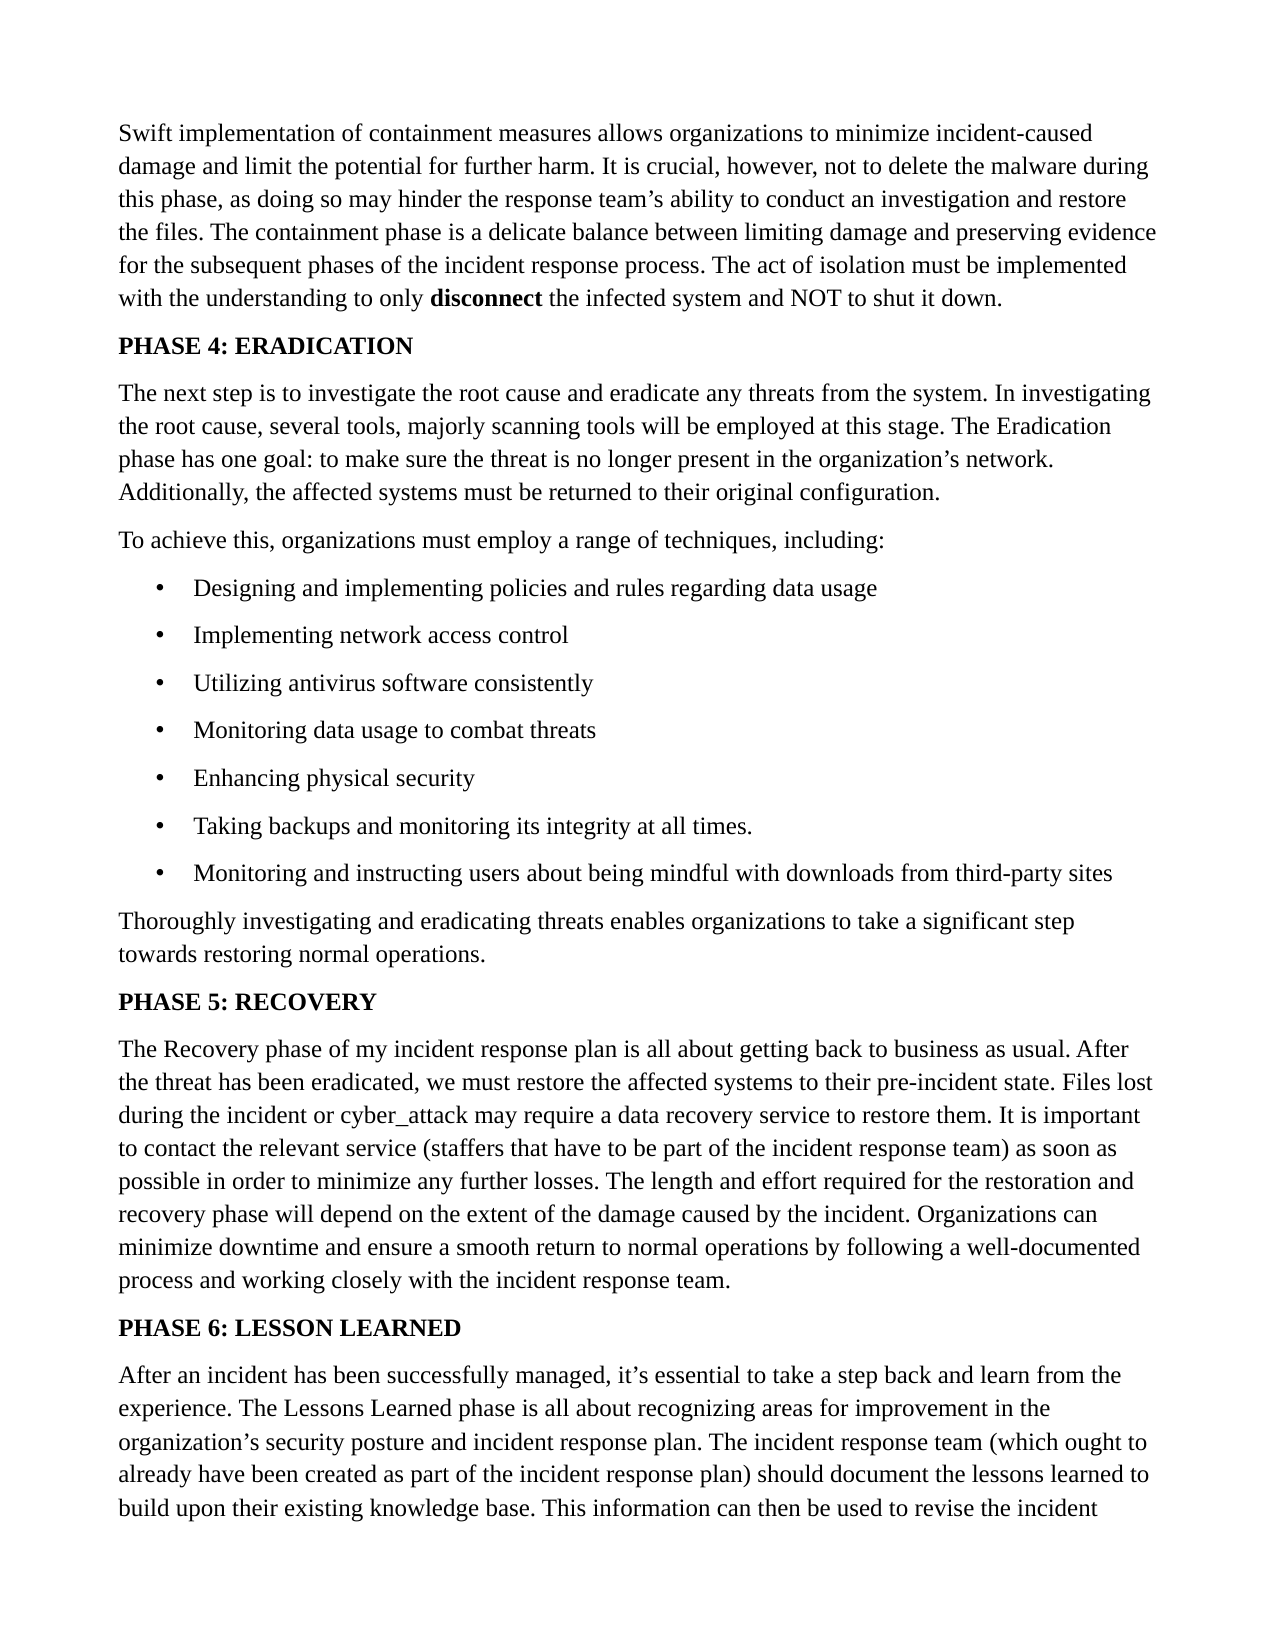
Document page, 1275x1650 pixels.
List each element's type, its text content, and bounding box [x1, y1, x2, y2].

text After an incident has been successfully managed, it’s essential to take a step back and learn from the experience. The Lessons Learned phase is all about recognizing areas for improvement in the organization’s security posture and incident response plan. The incident response team (which ought to already have been created as part of the incident response plan) should document the lessons learned to build upon their existing knowledge base. This information can then be used to revise the incident [118, 1361, 1157, 1521]
text The Recovery phase of my incident response plan is all about getting back to business as usual. After the threat has been eradicated, we must restore the affected systems to their pre-incident state. Files lost during the incident or cyber_attack may require a data recovery service to restore them. It is important to contact the relevant service (staffers that have to be part of the incident response team) as soon as possible in order to minimize any further losses. The length and effort required for the restoration and recovery phase will depend on the extent of the damage caused by the incident. Organizations can minimize downtime and ensure a smooth return to normal operations by following a well-documented process and working closely with the incident response team. [118, 1034, 1157, 1294]
text Swift implementation of containment measures allows organizations to minimize incident-caused damage and limit the potential for further harm. It is crucial, however, not to delete the malware during this phase, as doing so may hinder the response team’s ability to conduct an investigation and restore the files. The containment phase is a delicate balance between limiting damage and preserving evidence for the subsequent phases of the incident response process. The act of isolation must be implemented with the understanding to only disconnect the infected system and NOT to shut it down. [118, 118, 1157, 312]
list Designing and implementing policies and rules regarding data usage [156, 573, 1157, 601]
list Enhancing physical security [156, 763, 1157, 792]
list Monitoring and instructing users about being mindful with downloads from third-party sites [156, 858, 1157, 887]
text PHASE 5: RECOVERY [118, 987, 1157, 1015]
text PHASE 6: LESSON LEARNED [118, 1313, 1157, 1342]
text To achieve this, organizations must employ a range of techniques, including: [118, 525, 1157, 554]
text PHASE 4: ERADICATION [118, 331, 1157, 359]
list Monitoring data usage to combat threats [156, 716, 1157, 744]
list Taking backups and monitoring its integrity at all times. [156, 811, 1157, 839]
list Implementing network access control [156, 620, 1157, 649]
text Thoroughly investigating and eradicating threats enables organizations to take a significant step towards restoring normal operations. [118, 906, 1157, 968]
list Utilizing antivirus software consistently [156, 668, 1157, 697]
text The next step is to investigate the root cause and eradicate any threats from the system. In investigating the root cause, several tools, majorly scanning tools will be employed at this stage. The Eradication phase has one goal: to make sure the threat is no longer present in the organization’s network. Additionally, the affected systems must be returned to their original configuration. [118, 378, 1157, 506]
